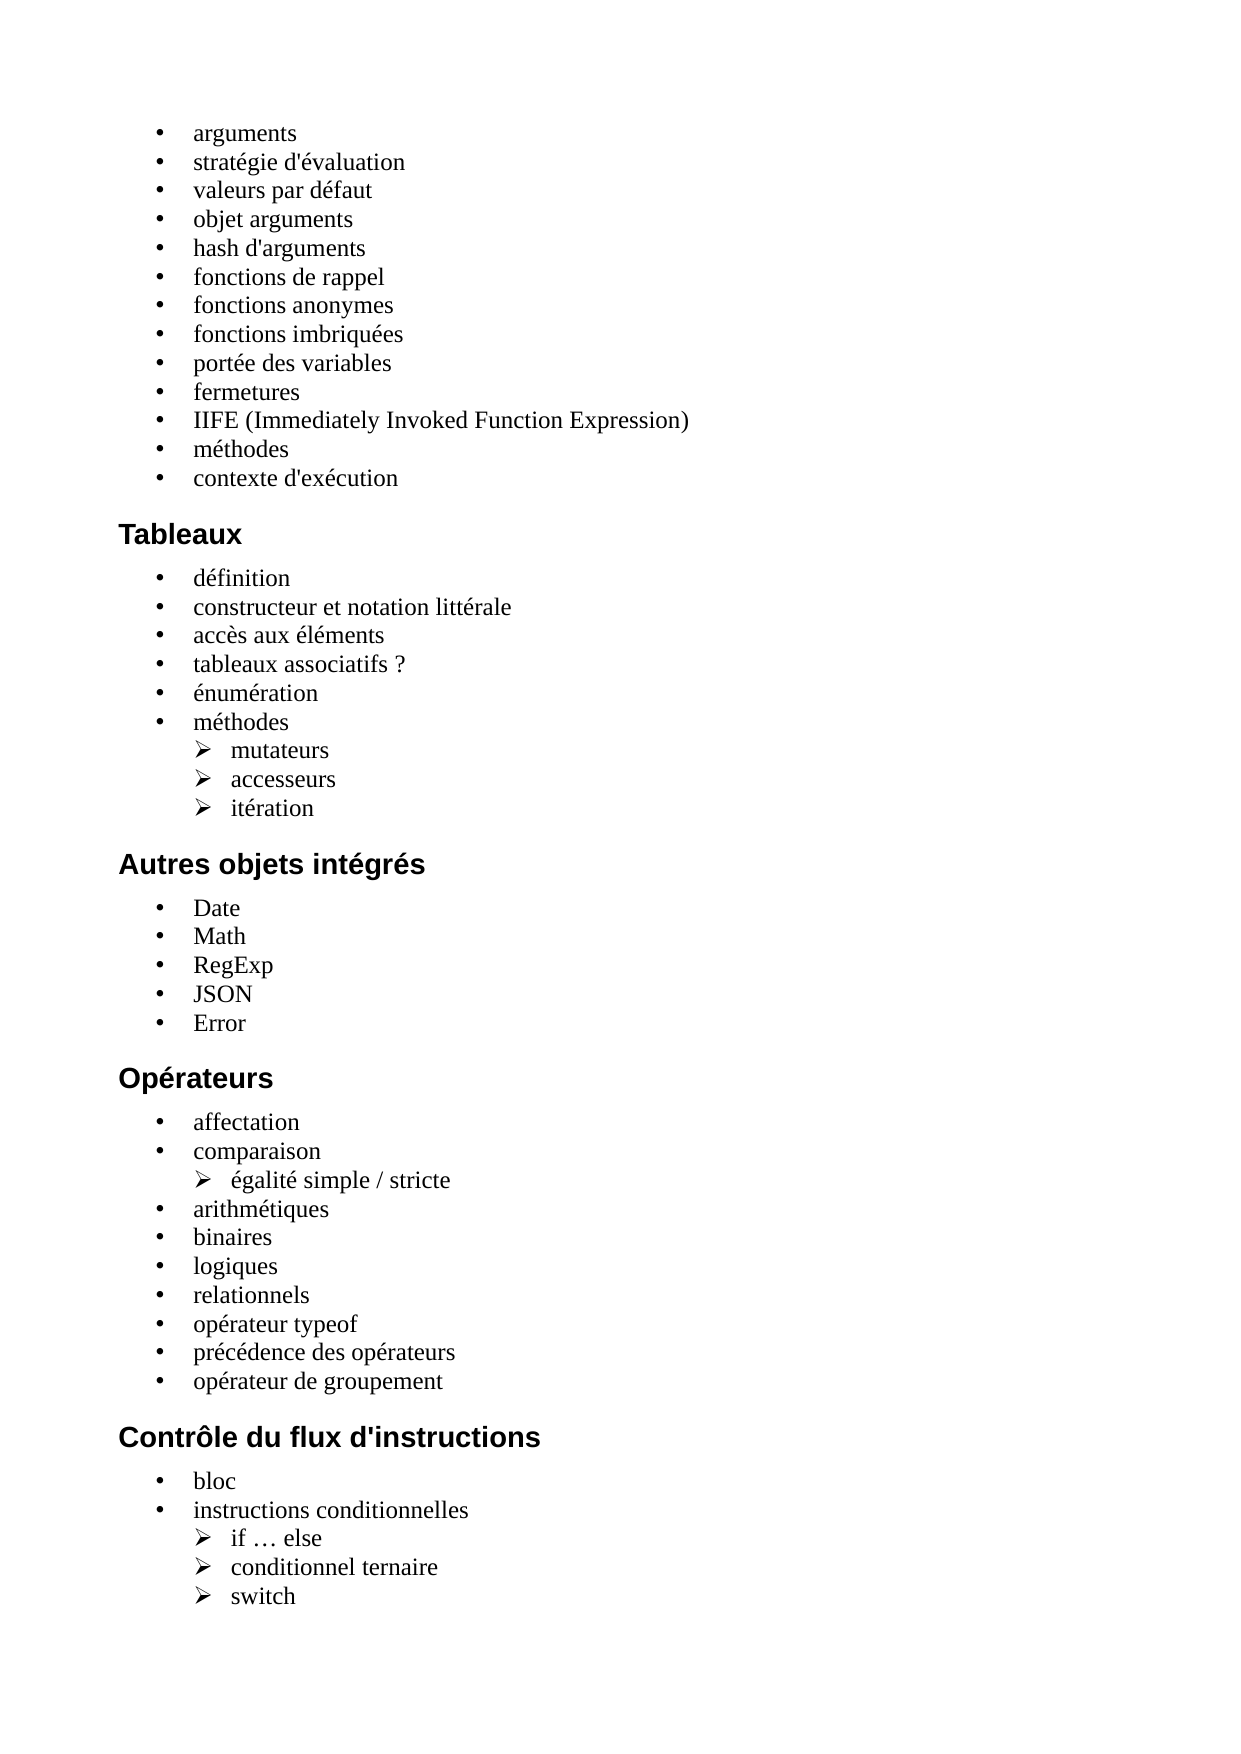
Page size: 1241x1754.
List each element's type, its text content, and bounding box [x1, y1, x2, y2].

list conditionnel ternaire [193, 1552, 1122, 1581]
list Math [156, 921, 1122, 950]
list objet arguments [156, 204, 1122, 233]
list fermetures [156, 377, 1122, 406]
list JSON [156, 979, 1122, 1008]
subtitle Opérateurs [118, 1061, 1122, 1095]
list égalité simple / stricte [193, 1165, 1122, 1194]
list Date [156, 893, 1122, 921]
list Error [156, 1008, 1122, 1036]
list tableaux associatifs ? [156, 649, 1122, 678]
subtitle Autres objets intégrés [118, 847, 1122, 880]
list RegExp [156, 950, 1122, 979]
list hash d'arguments [156, 233, 1122, 262]
list instructions conditionnelles [156, 1495, 1122, 1523]
list contexte d'exécution [156, 463, 1122, 492]
list IIFE (Immediately Invoked Function Expression) [156, 406, 1122, 434]
list accès aux éléments [156, 620, 1122, 649]
list arguments [156, 118, 1122, 147]
list itération [193, 793, 1122, 822]
list valeurs par défaut [156, 176, 1122, 204]
list affectation [156, 1107, 1122, 1136]
list logiques [156, 1251, 1122, 1280]
list accesseurs [193, 764, 1122, 793]
list opérateur typeof [156, 1309, 1122, 1337]
list stratégie d'évaluation [156, 147, 1122, 176]
list fonctions imbriquées [156, 319, 1122, 348]
list portée des variables [156, 348, 1122, 377]
subtitle Tableaux [118, 517, 1122, 550]
list fonctions de rappel [156, 262, 1122, 291]
list méthodes [156, 434, 1122, 463]
list if … else [193, 1523, 1122, 1552]
list méthodes [156, 707, 1122, 735]
list énumération [156, 678, 1122, 707]
list bloc [156, 1466, 1122, 1495]
list précédence des opérateurs [156, 1337, 1122, 1366]
subtitle Contrôle du flux d'instructions [118, 1420, 1122, 1453]
list opérateur de groupement [156, 1366, 1122, 1395]
list mutateurs [193, 735, 1122, 764]
list arithmétiques [156, 1194, 1122, 1222]
list binaires [156, 1222, 1122, 1251]
list fonctions anonymes [156, 291, 1122, 319]
list définition [156, 563, 1122, 592]
list comparaison [156, 1136, 1122, 1165]
list relationnels [156, 1280, 1122, 1309]
list switch [193, 1581, 1122, 1610]
list constructeur et notation littérale [156, 592, 1122, 620]
